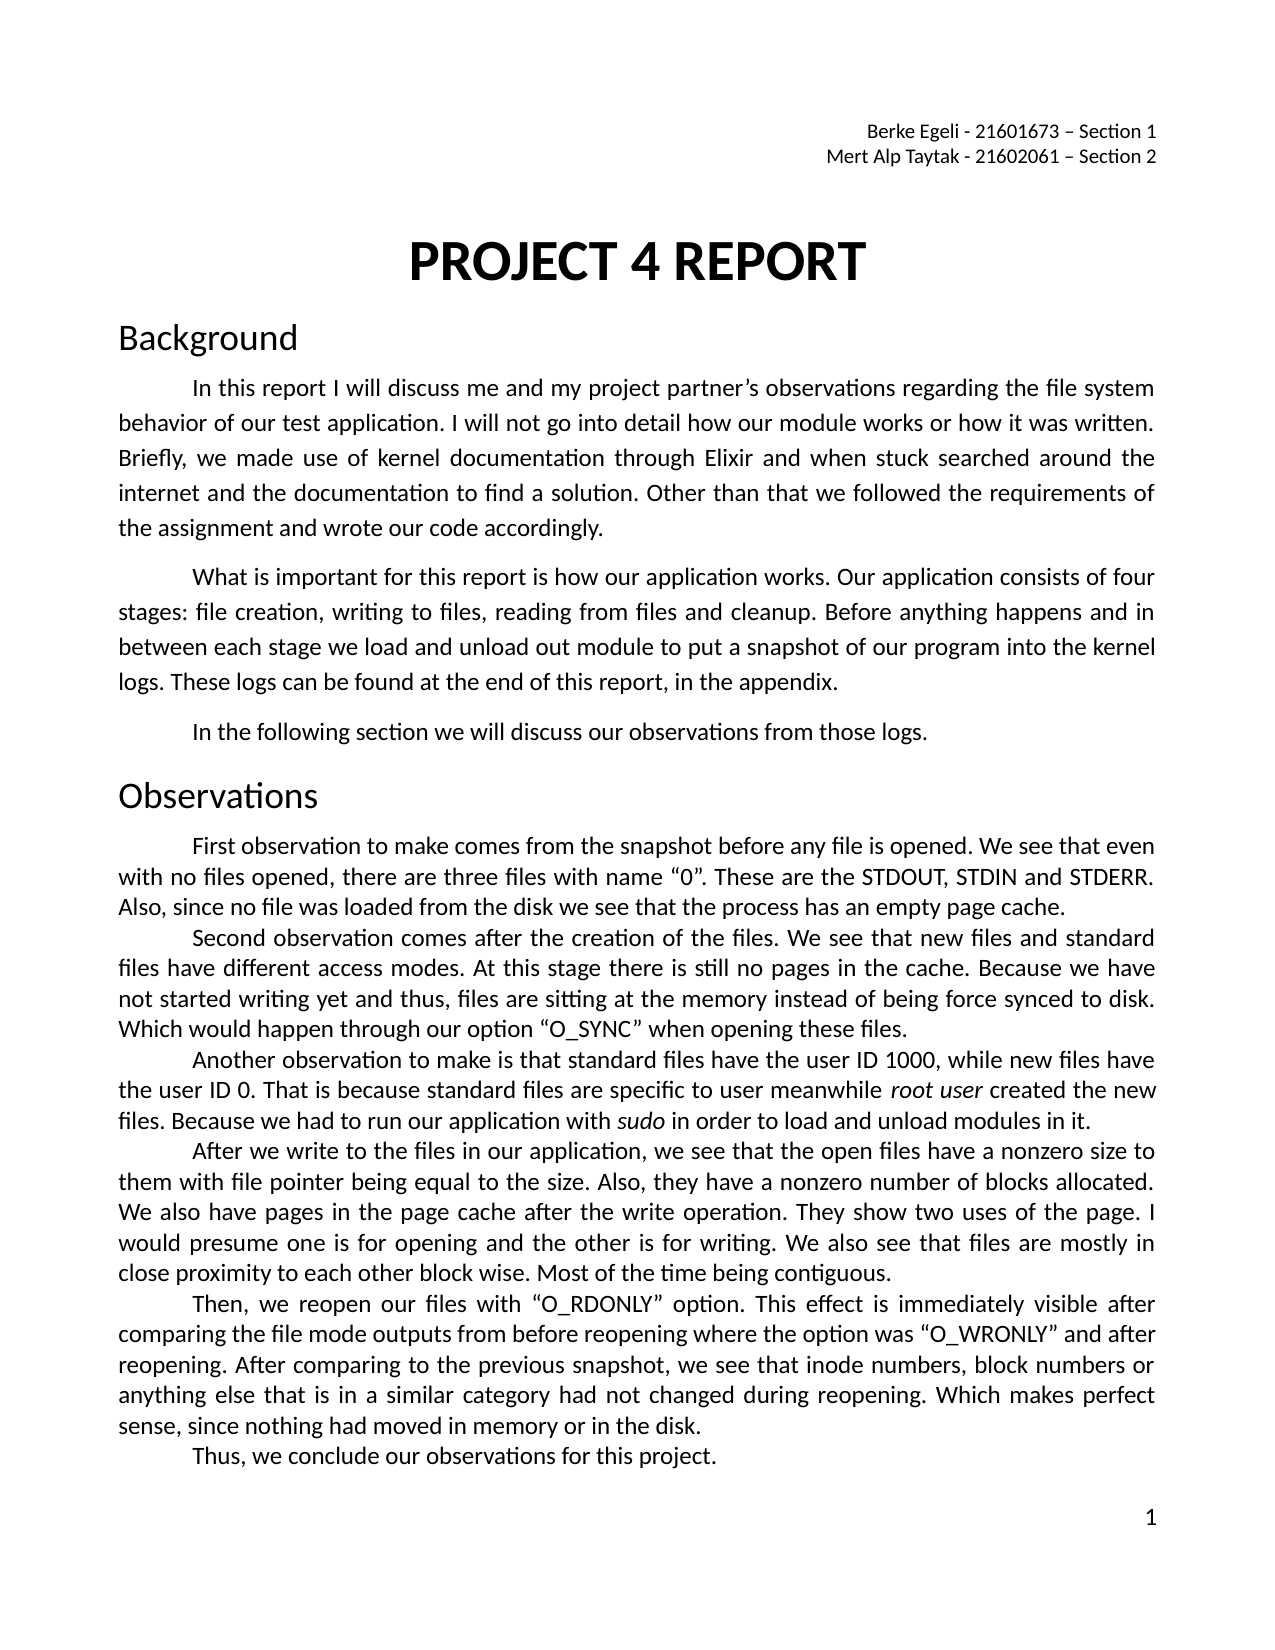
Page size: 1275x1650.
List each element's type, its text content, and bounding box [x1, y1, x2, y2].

subtitle Observations [118, 772, 1157, 818]
text In the following section we will discuss our observations from those logs. [118, 716, 1157, 746]
text What is important for this report is how our application works. Our application consists of four stages: file creation, writing to files, reading from files and cleanup. Before anything happens and in between each stage we load and unload out module to put a snapshot of our program into the kernel logs. These logs can be found at the end of this report, in the appendix. [118, 561, 1157, 697]
subtitle Background [118, 313, 1157, 359]
text Another observation to make is that standard files have the user ID 1000, while new files have the user ID 0. That is because standard files are specific to user meanwhile root user created the new files. Because we had to run our application with sudo in order to load and unload modules in it. [118, 1044, 1157, 1135]
text After we write to the files in our application, we see that the open files have a nonzero size to them with file pointer being equal to the size. Also, they have a nonzero number of blocks allocated. We also have pages in the page cache after the write operation. They show two uses of the page. I would presume one is for opening and the other is for writing. We also see that files are mostly in close proximity to each other block wise. Most of the time being contiguous. [118, 1135, 1157, 1288]
title PROJECT 4 REPORT [118, 223, 1157, 295]
text First observation to make comes from the snapshot before any file is opened. We see that even with no files opened, there are three files with name “0”. These are the STDOUT, STDIN and STDERR. Also, since no file was loaded from the disk we see that the process has an empty page cache. [118, 830, 1157, 922]
text Second observation comes after the creation of the files. We see that new files and standard files have different access modes. At this stage there is still no pages in the cache. Because we have not started writing yet and thus, files are sitting at the memory instead of being force synced to disk. Which would happen through our option “O_SYNC” when opening these files. [118, 922, 1157, 1044]
text In this report I will discuss me and my project partner’s observations regarding the file system behavior of our test application. I will not go into detail how our module works or how it was written. Briefly, we made use of kernel documentation through Elixir and when stuck searched around the internet and the documentation to find a solution. Other than that we followed the requirements of the assignment and wrote our code accordingly. [118, 372, 1157, 542]
text Then, we reopen our files with “O_RDONLY” option. This effect is immediately visible after comparing the file mode outputs from before reopening where the option was “O_WRONLY” and after reopening. After comparing to the previous snapshot, we see that inode numbers, block numbers or anything else that is in a similar category had not changed during reopening. Which makes perfect sense, since nothing had moved in memory or in the disk. [118, 1288, 1157, 1441]
text Thus, we conclude our observations for this project. [118, 1441, 1157, 1471]
